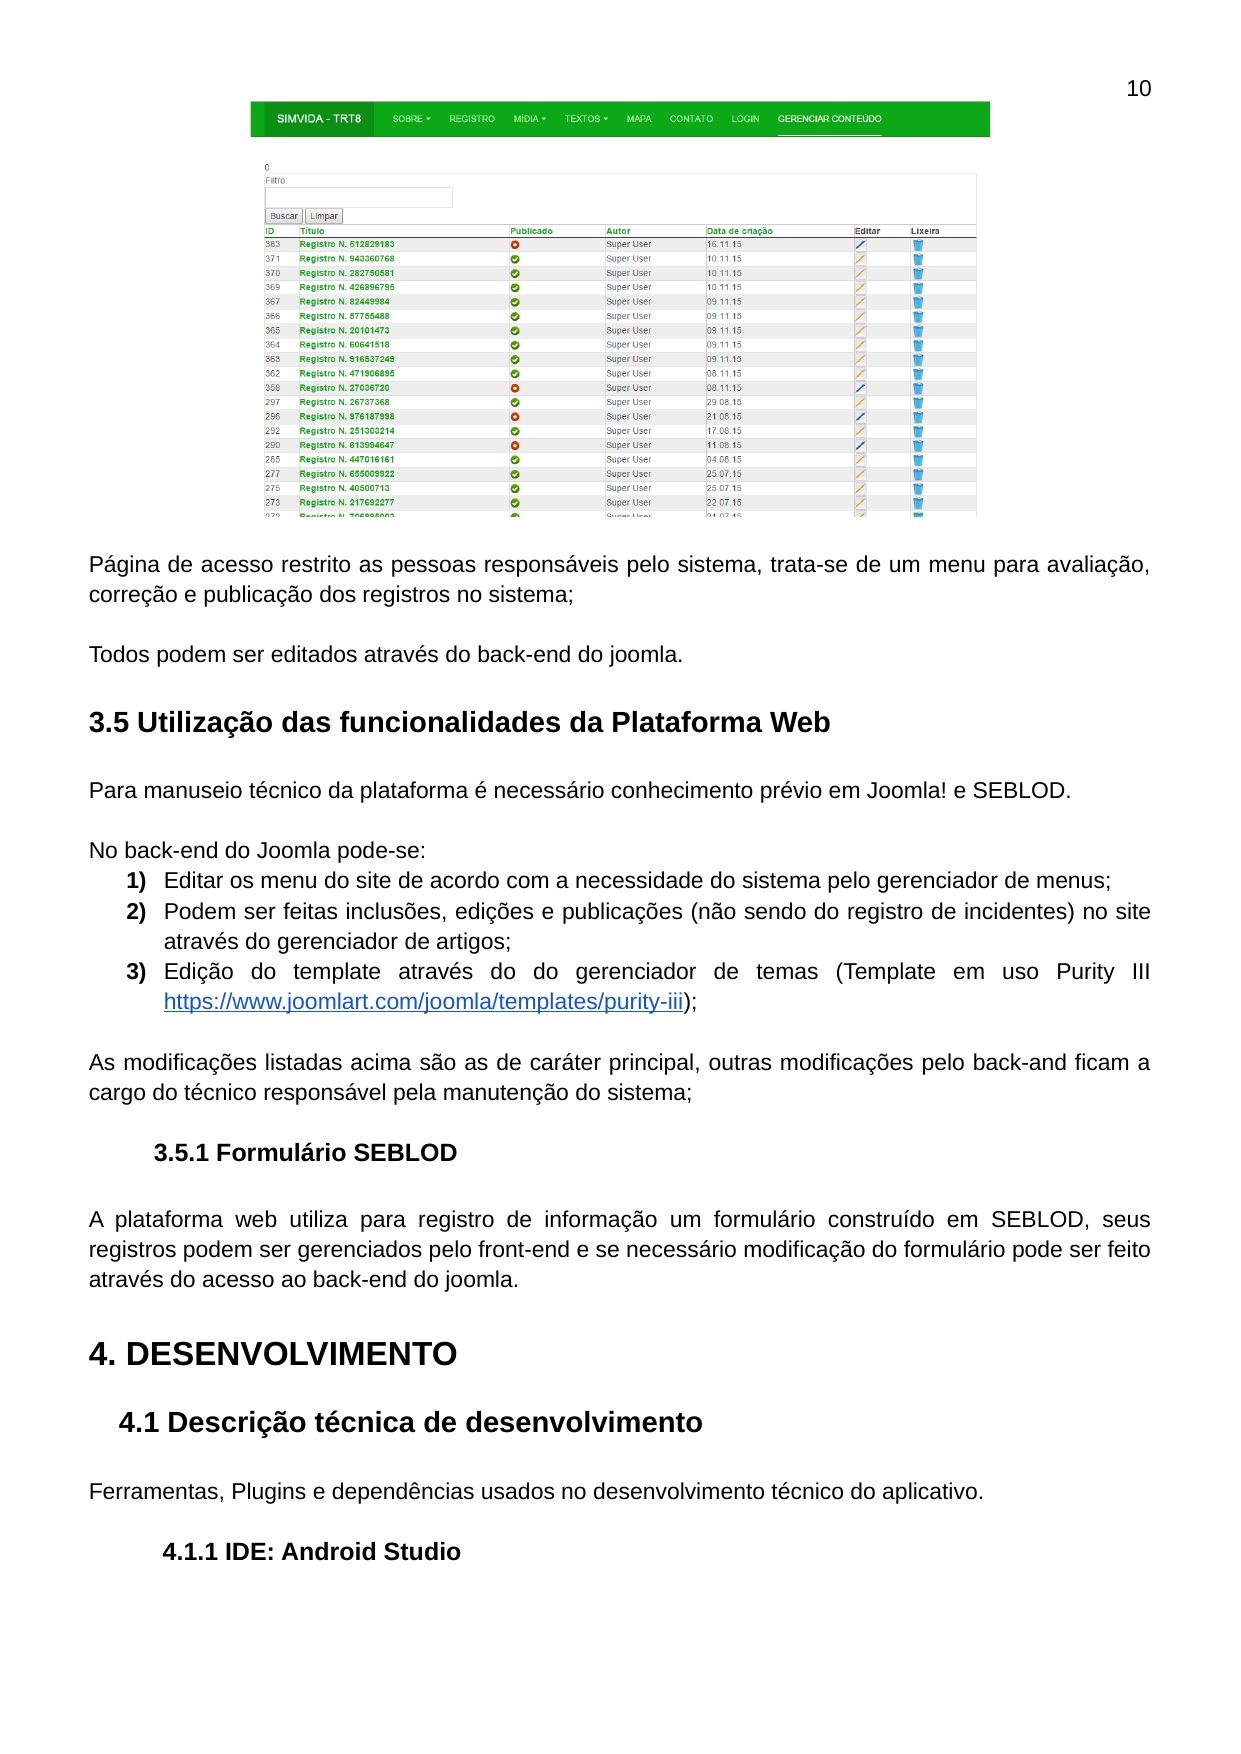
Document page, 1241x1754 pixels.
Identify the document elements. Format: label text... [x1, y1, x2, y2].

list Edição do template através do do gerenciador de temas (Template em uso Purity III https://www.joomlart.com/joomla/templates/purity-iii); [126, 958, 1152, 1015]
text No back-end do Joomla pode-se: [88, 837, 1152, 864]
subtitle 4.1.1 IDE: Android Studio [162, 1537, 1152, 1566]
text Página de acesso restrito as pessoas responsáveis pelo sistema, trata-se de um menu para avaliação, correção e publicação dos registros no sistema; [88, 551, 1152, 607]
picture [250, 101, 990, 517]
text Todos podem ser editados através do back-end do joomla. [88, 641, 1152, 668]
text A plataforma web utiliza para registro de informação um formulário construído em SEBLOD, seus registros podem ser gerenciados pelo front-end e se necessário modificação do formulário pode ser feito através do acesso ao back-end do joomla. [88, 1206, 1152, 1292]
text Para manuseio técnico da plataforma é necessário conhecimento prévio em Joomla! e SEBLOD. [88, 777, 1152, 803]
text As modificações listadas acima são as de caráter principal, outras modificações pelo back-and ficam a cargo do técnico responsável pela manutenção do sistema; [88, 1049, 1152, 1105]
subtitle 4.1 Descrição técnica de desenvolvimento [119, 1406, 1152, 1439]
subtitle 3.5.1 Formulário SEBLOD [133, 1138, 1152, 1167]
subtitle 3.5 Utilização das funcionalidades da Plataforma Web [88, 705, 1152, 738]
list Podem ser feitas inclusões, edições e publicações (não sendo do registro de incidentes) no site através do gerenciador de artigos; [126, 898, 1152, 954]
list Editar os menu do site de acordo com a necessidade do sistema pelo gerenciador de menus; [126, 867, 1152, 894]
text Ferramentas, Plugins e dependências usados no desenvolvimento técnico do aplicativo. [88, 1478, 1152, 1504]
subtitle 4. DESENVOLVIMENTO [88, 1334, 1152, 1372]
